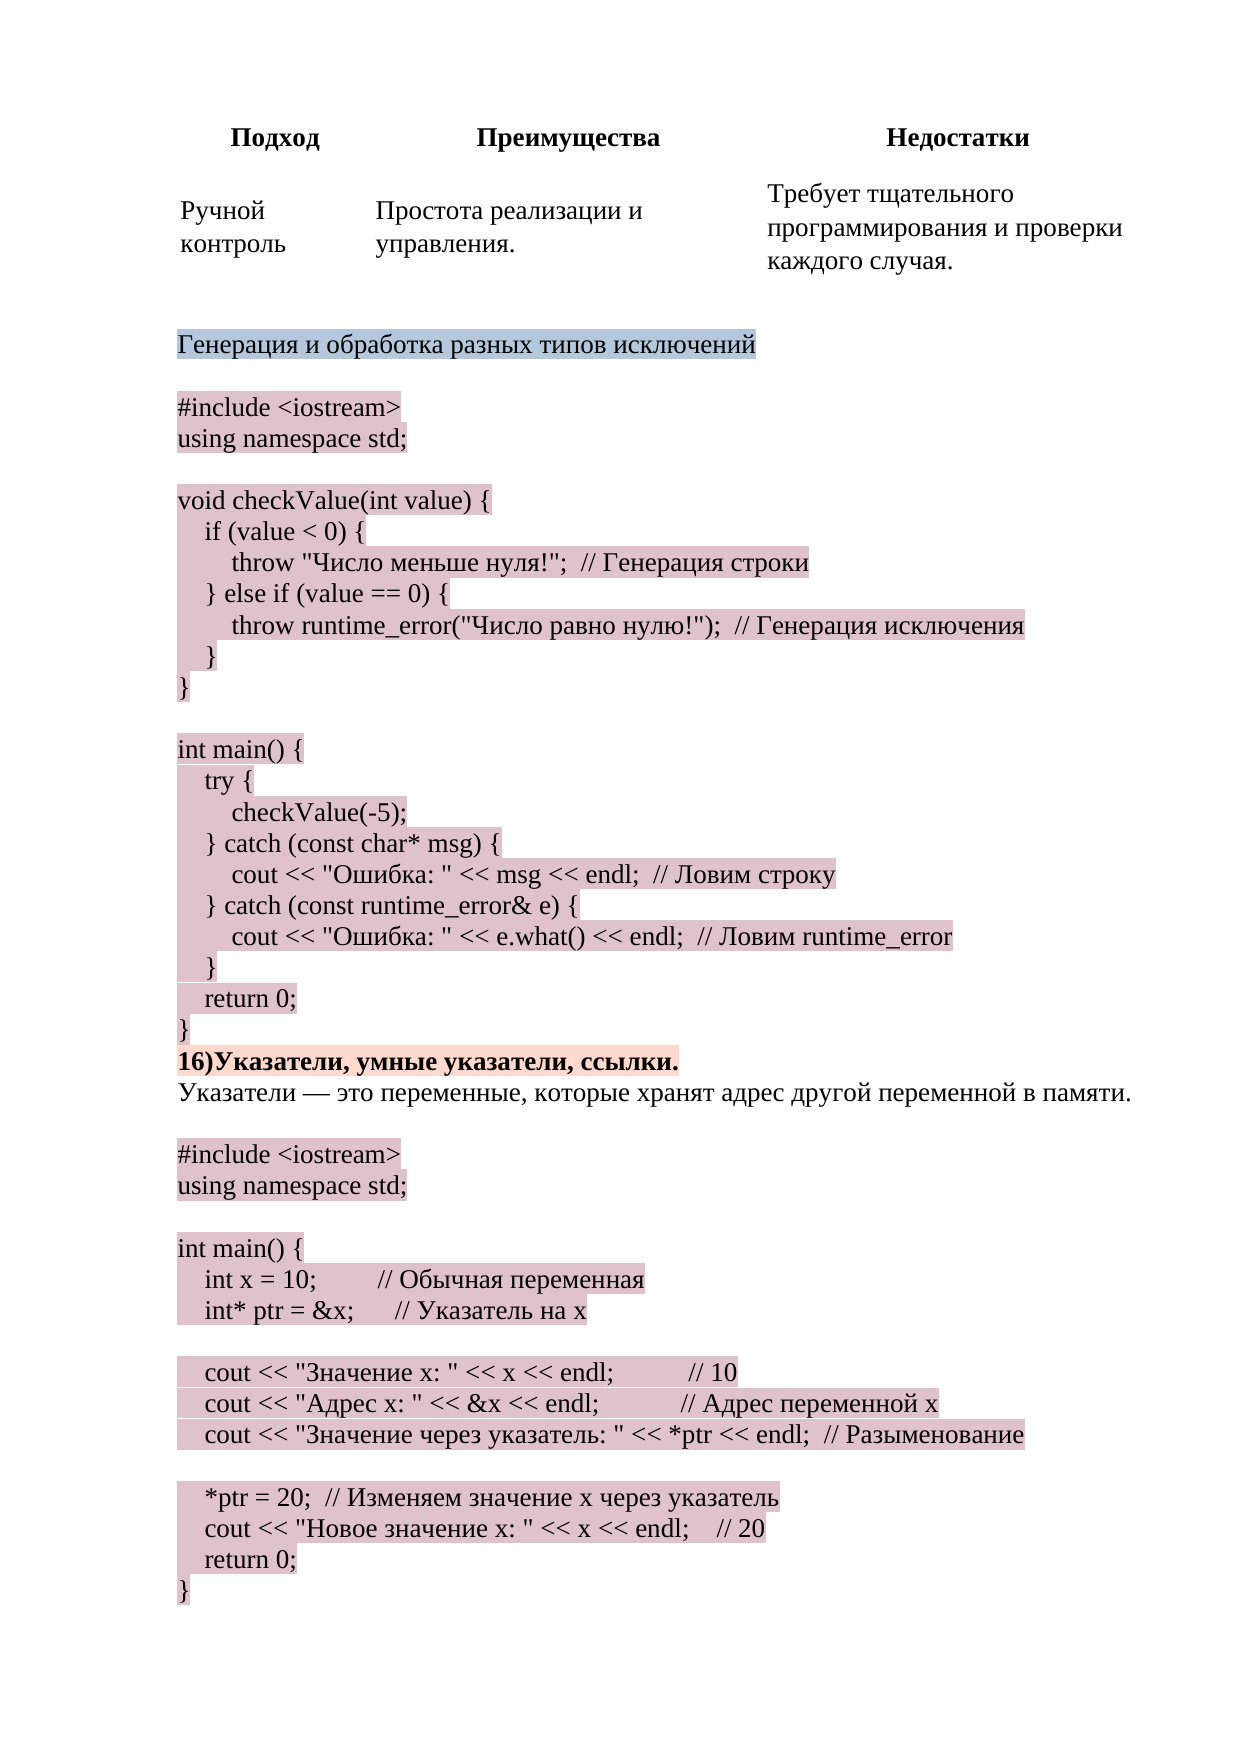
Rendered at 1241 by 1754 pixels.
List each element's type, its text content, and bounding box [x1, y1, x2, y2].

table_cell Ручной контроль [177, 174, 372, 297]
text cout << "Ошибка: " << e.what() << endl; // Ловим runtime_error [177, 920, 1152, 951]
text int main() { [177, 733, 1152, 764]
text void checkValue(int value) { [177, 484, 1152, 515]
text } catch (const char* msg) { [177, 827, 1152, 858]
text } else if (value == 0) { [177, 578, 1152, 609]
text int main() { [177, 1232, 1152, 1263]
text *ptr = 20; // Изменяем значение x через указатель [177, 1481, 1152, 1512]
text } [177, 640, 1152, 671]
text int* ptr = &x; // Указатель на x [177, 1294, 1152, 1325]
text cout << "Новое значение x: " << x << endl; // 20 [177, 1512, 1152, 1543]
text cout << "Ошибка: " << msg << endl; // Ловим строку [177, 858, 1152, 889]
text if (value < 0) { [177, 515, 1152, 546]
text checkValue(-5); [177, 796, 1152, 827]
text } [177, 671, 1152, 702]
text return 0; [177, 982, 1152, 1014]
text int x = 10; // Обычная переменная [177, 1263, 1152, 1294]
text return 0; [177, 1543, 1152, 1574]
text Указатели — это переменные, которые хранят адрес другой переменной в памяти. [177, 1076, 1152, 1107]
text cout << "Значение x: " << x << endl; // 10 [177, 1356, 1152, 1387]
table_header Подход [177, 118, 372, 174]
text #include <iostream> [177, 1138, 1152, 1169]
text cout << "Значение через указатель: " << *ptr << endl; // Разыменование [177, 1418, 1152, 1450]
text 16)Указатели, умные указатели, ссылки. [177, 1045, 1152, 1076]
text try { [177, 764, 1152, 796]
text Генерация и обработка разных типов исключений [177, 328, 1152, 359]
text cout << "Адрес x: " << &x << endl; // Адрес переменной x [177, 1387, 1152, 1418]
text using namespace std; [177, 422, 1152, 453]
text #include <iostream> [177, 391, 1152, 422]
table_header Недостатки [764, 118, 1152, 174]
text using namespace std; [177, 1169, 1152, 1201]
text } [177, 951, 1152, 982]
table_cell Требует тщательного программирования и проверки каждого случая. [764, 174, 1152, 297]
text } catch (const runtime_error& e) { [177, 889, 1152, 920]
text throw "Число меньше нуля!"; // Генерация строки [177, 546, 1152, 578]
table_cell Простота реализации и управления. [373, 174, 764, 297]
table_header Преимущества [373, 118, 764, 174]
text } [177, 1014, 1152, 1045]
text } [177, 1574, 1152, 1605]
text throw runtime_error("Число равно нулю!"); // Генерация исключения [177, 609, 1152, 640]
